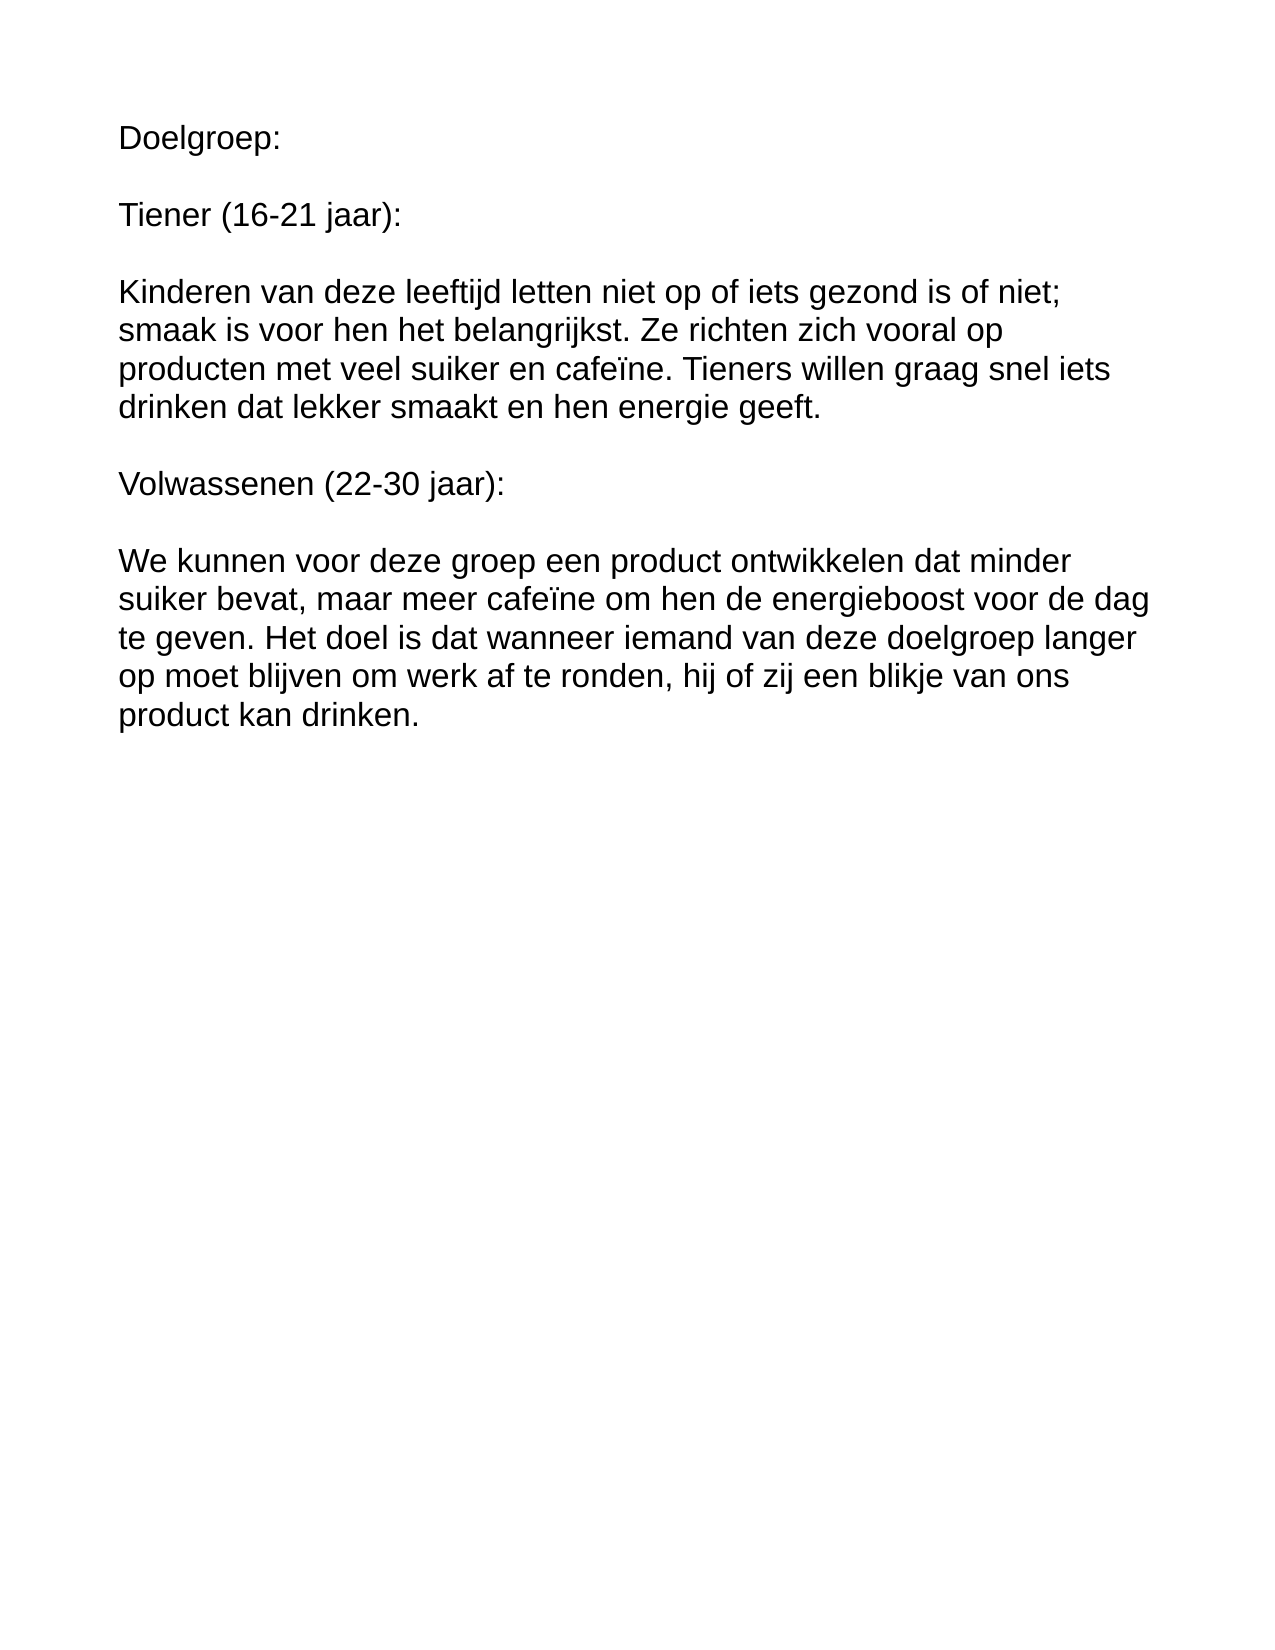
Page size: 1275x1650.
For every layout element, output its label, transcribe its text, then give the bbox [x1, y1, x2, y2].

text We kunnen voor deze groep een product ontwikkelen dat minder suiker bevat, maar meer cafeïne om hen de energieboost voor de dag te geven. Het doel is dat wanneer iemand van deze doelgroep langer op moet blijven om werk af te ronden, hij of zij een blikje van ons product kan drinken. [118, 541, 1157, 733]
text Tiener (16-21 jaar): [118, 195, 1157, 233]
text Volwassenen (22-30 jaar): [118, 464, 1157, 502]
text Kinderen van deze leeftijd letten niet op of iets gezond is of niet; smaak is voor hen het belangrijkst. Ze richten zich vooral op producten met veel suiker en cafeïne. Tieners willen graag snel iets drinken dat lekker smaakt en hen energie geeft. [118, 272, 1157, 426]
text Doelgroep: [118, 118, 1157, 157]
